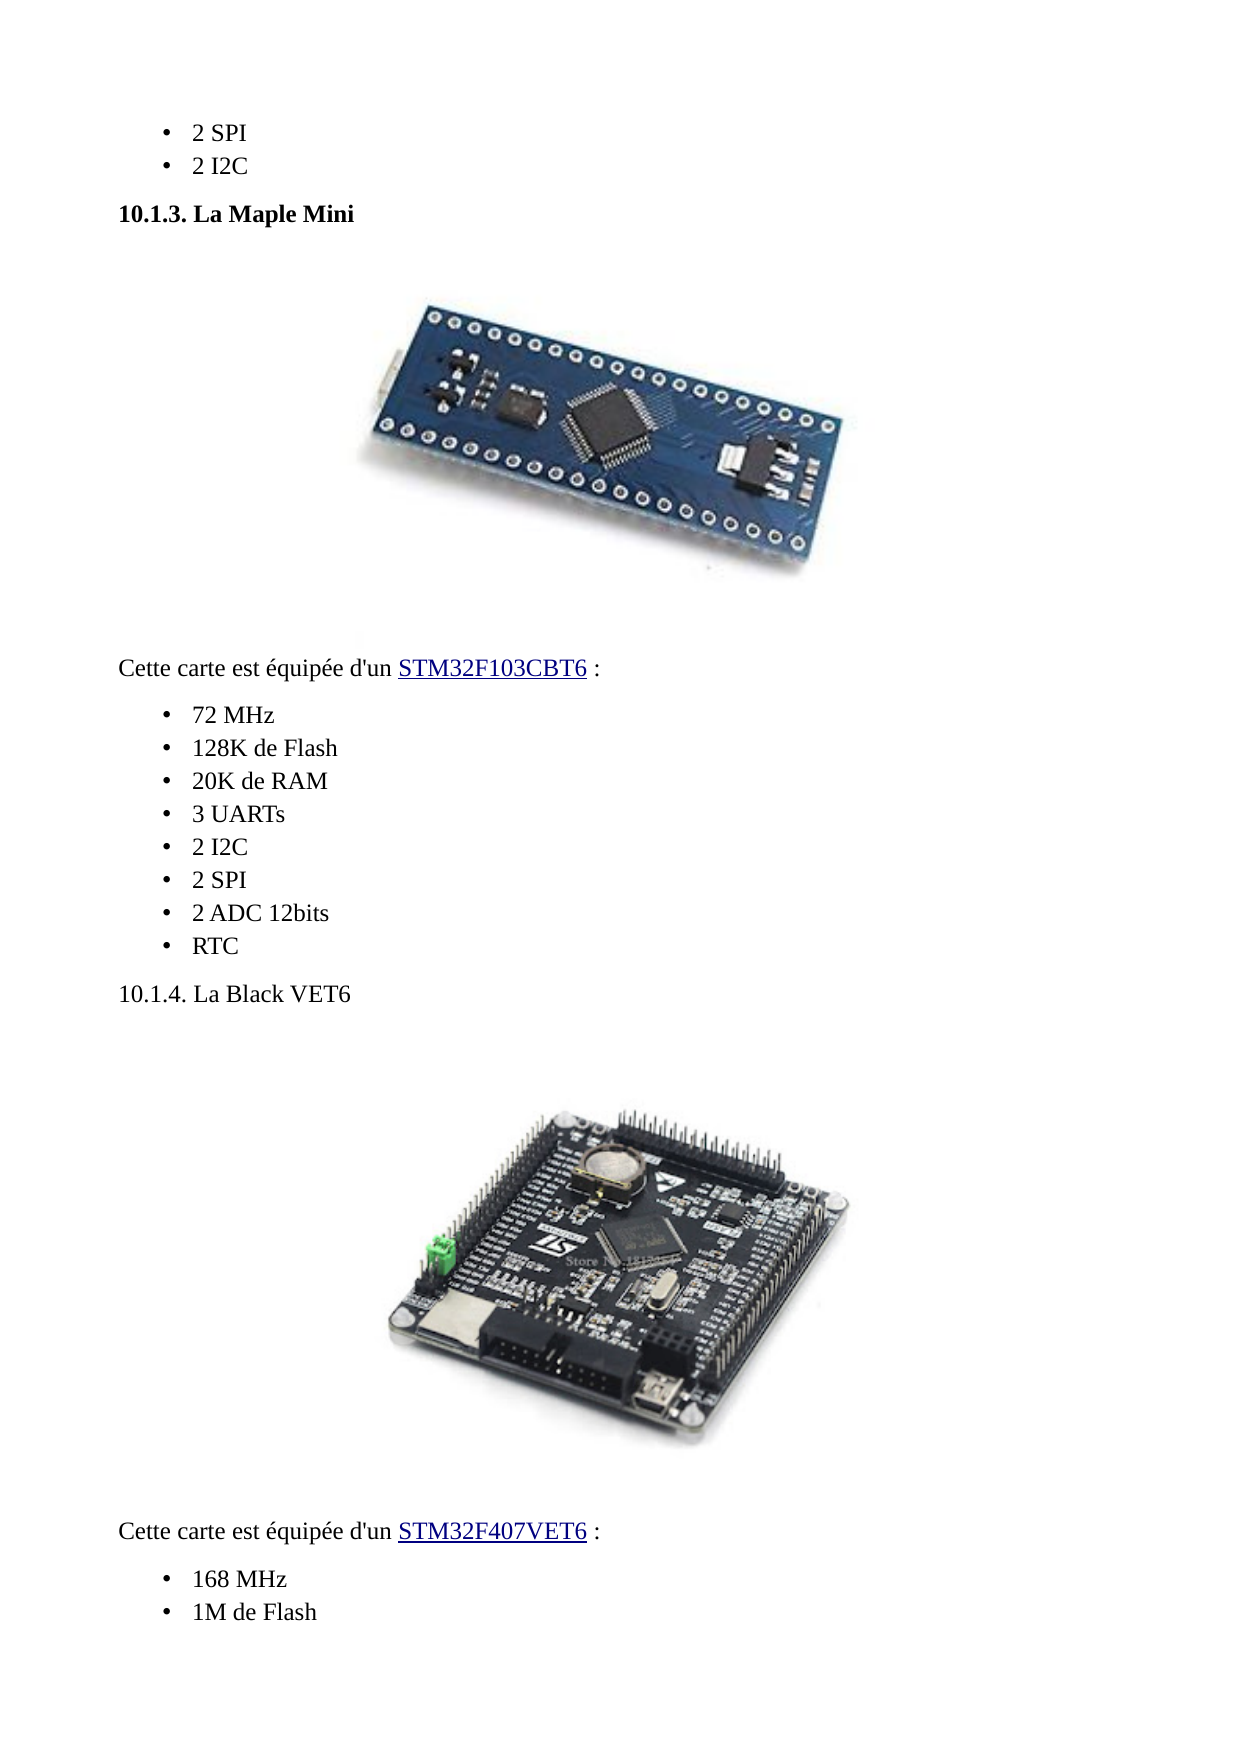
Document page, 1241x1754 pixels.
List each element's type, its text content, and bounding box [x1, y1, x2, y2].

text Cette carte est équipée d'un STM32F407VET6 : [118, 1516, 1122, 1545]
picture [370, 1012, 870, 1512]
list 1M de Flash [162, 1597, 1122, 1626]
text 10.1.3. La Maple Mini [118, 199, 1122, 227]
list 2 I2C [162, 832, 1122, 861]
list 3 UARTs [162, 799, 1122, 828]
text 10.1.4. La Black VET6 [118, 979, 1122, 1008]
list 72 MHz [162, 700, 1122, 729]
list 2 SPI [162, 865, 1122, 894]
list 2 I2C [162, 151, 1122, 180]
text Cette carte est équipée d'un STM32F103CBT6 : [118, 653, 1122, 681]
list 2 ADC 12bits [162, 898, 1122, 927]
picture [307, 231, 933, 649]
list 20K de RAM [162, 766, 1122, 795]
list 2 SPI [162, 118, 1122, 147]
list RTC [162, 931, 1122, 960]
list 128K de Flash [162, 733, 1122, 762]
list 168 MHz [162, 1564, 1122, 1593]
